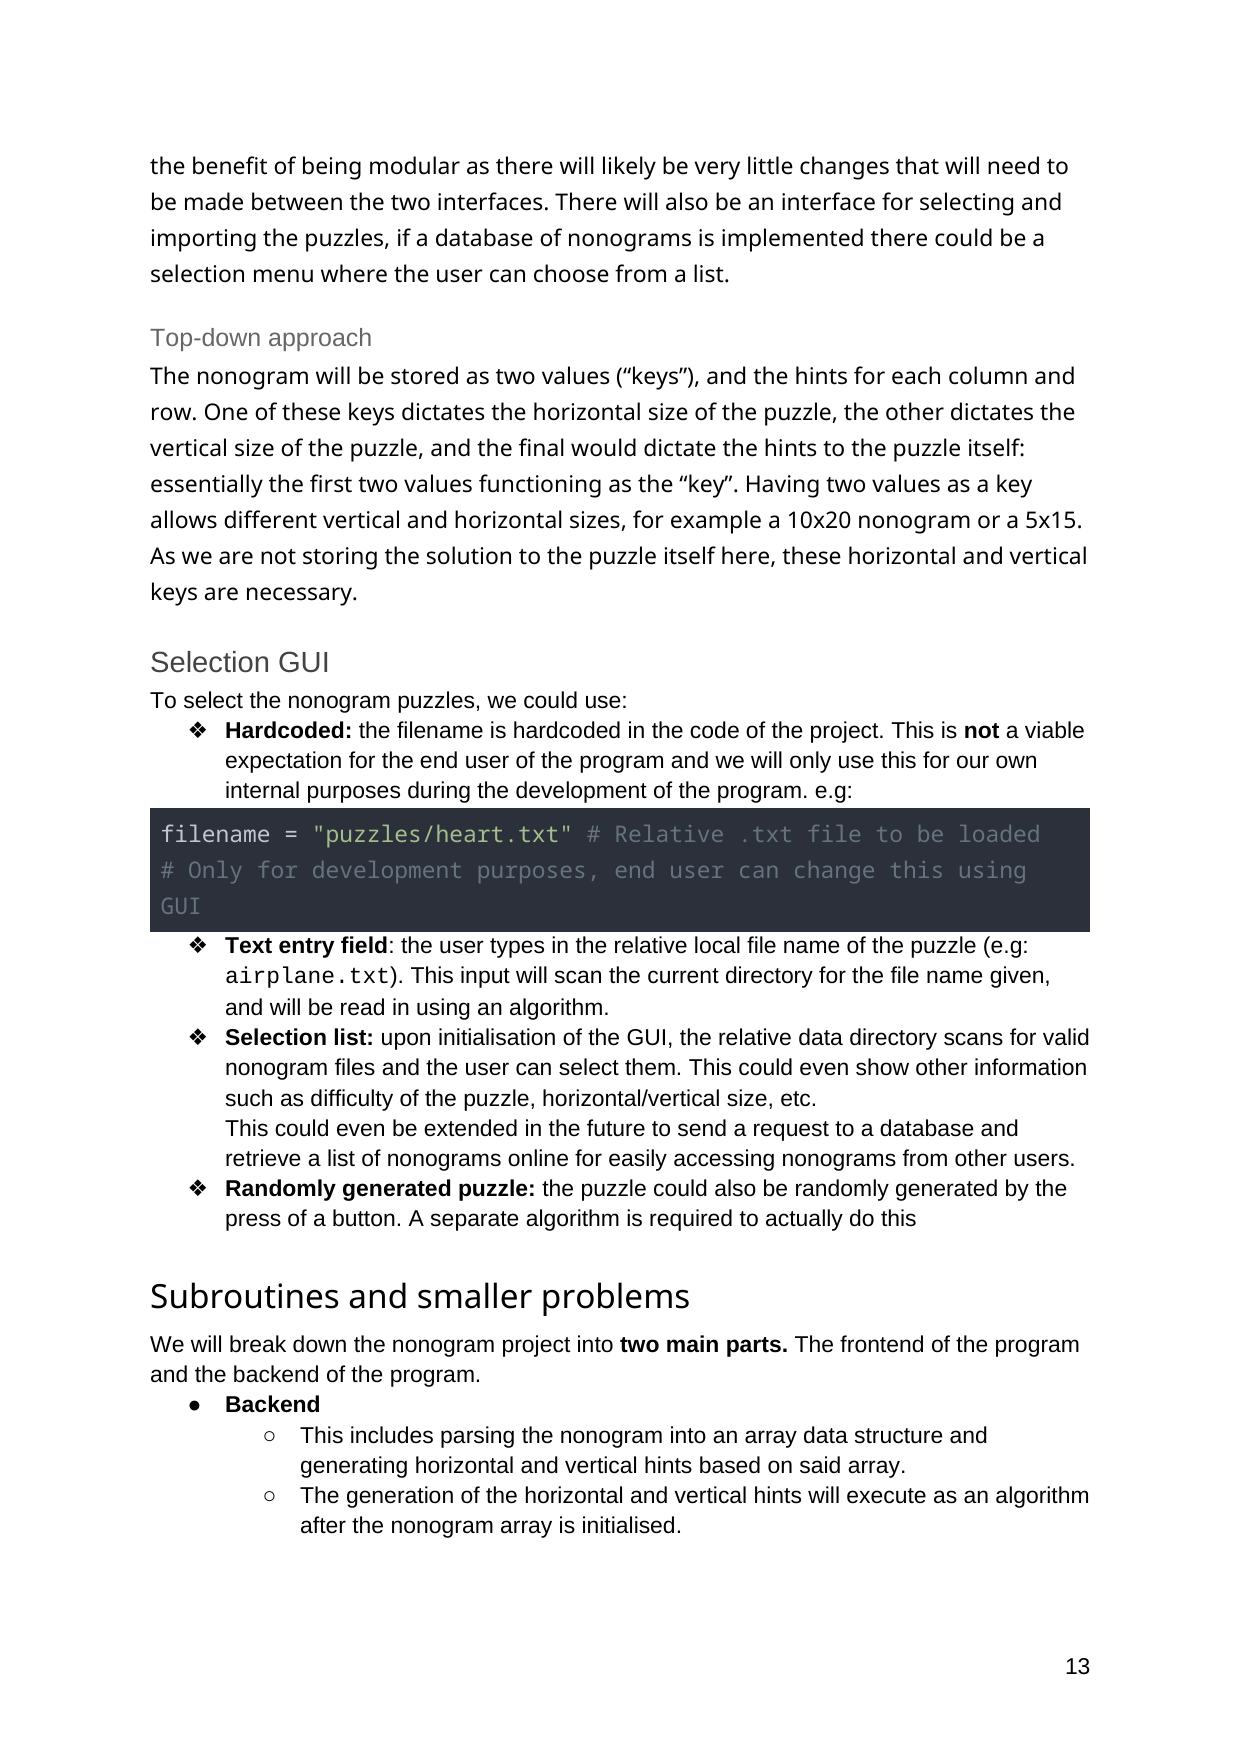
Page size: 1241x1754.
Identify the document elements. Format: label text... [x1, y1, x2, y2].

text This could even be extended in the future to send a request to a database and retrieve a list of nonograms online for easily accessing nonograms from other users. [225, 1115, 1090, 1171]
subtitle Subroutines and smaller problems [150, 1273, 1090, 1318]
text To select the nonogram puzzles, we could use: [150, 687, 1090, 713]
list Text entry field: the user types in the relative local file name of the puzzle (e.g: airplane.txt). This input will scan the current directory for the file name given, and will be read in using an algorithm. [187, 932, 1090, 1020]
subtitle Selection GUI [150, 645, 1090, 678]
list Randomly generated puzzle: the puzzle could also be randomly generated by the press of a button. A separate algorithm is required to actually do this [187, 1175, 1090, 1232]
list Backend [187, 1391, 1090, 1418]
text the benefit of being modular as there will likely be very little changes that will need to be made between the two interfaces. There will also be an interface for selecting and importing the puzzles, if a database of nonograms is implemented there could be a selection menu where the user can choose from a list. [150, 150, 1090, 289]
list This includes parsing the nonogram into an array data structure and generating horizontal and vertical hints based on said array. [262, 1422, 1090, 1478]
text We will break down the nonogram project into two main parts. The frontend of the program and the backend of the program. [150, 1331, 1090, 1388]
table_header filename = "puzzles/heart.txt" # Relative .txt file to be loaded # Only for development purposes, end user can change this using GUI [150, 808, 1090, 932]
list Selection list: upon initialisation of the GUI, the relative data directory scans for valid nonogram files and the user can select them. This could even show other information such as difficulty of the puzzle, horizontal/vertical size, etc. [187, 1024, 1090, 1111]
subtitle Top-down approach [150, 323, 1090, 352]
list Hardcoded: the filename is hardcoded in the code of the project. This is not a viable expectation for the end user of the program and we will only use this for our own internal purposes during the development of the program. e.g: [187, 717, 1090, 804]
text The nonogram will be stored as two values (“keys”), and the hints for each column and row. One of these keys dictates the horizontal size of the puzzle, the other dictates the vertical size of the puzzle, and the final would dictate the hints to the puzzle itself: essentially the first two values functioning as the “key”. Having two values as a key allows different vertical and horizontal sizes, for example a 10x20 nonogram or a 5x15. As we are not storing the solution to the puzzle itself here, these horizontal and vertical keys are necessary. [150, 360, 1090, 607]
list The generation of the horizontal and vertical hints will execute as an algorithm after the nonogram array is initialised. [262, 1482, 1090, 1539]
